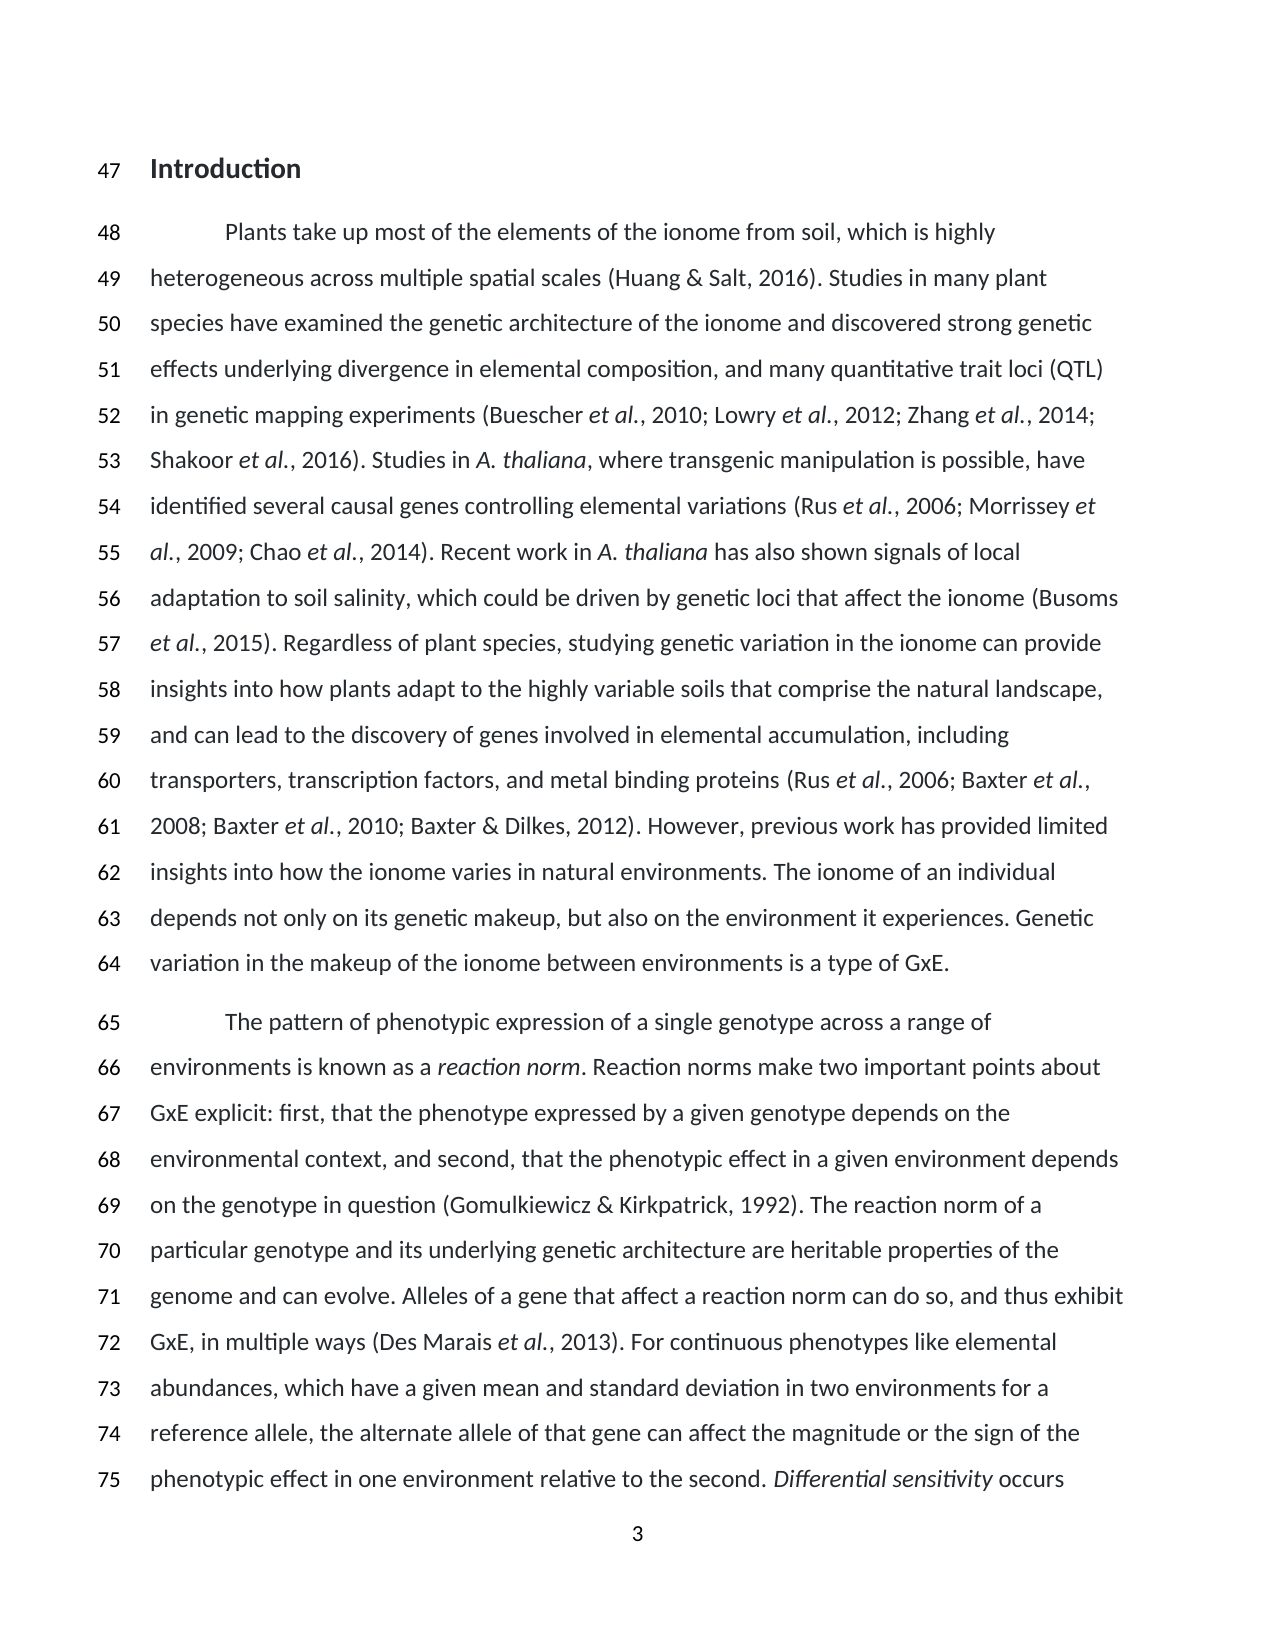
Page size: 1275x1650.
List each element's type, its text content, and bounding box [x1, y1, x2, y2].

text The pattern of phenotypic expression of a single genotype across a range of environments is known as a reaction norm. Reaction norms make two important points about GxE explicit: first, that the phenotype expressed by a given genotype depends on the environmental context, and second, that the phenotypic effect in a given environment depends on the genotype in question (Gomulkiewicz & Kirkpatrick, 1992). The reaction norm of a particular genotype and its underlying genetic architecture are heritable properties of the genome and can evolve. Alleles of a gene that affect a reaction norm can do so, and thus exhibit GxE, in multiple ways (Des Marais et al., 2013). For continuous phenotypes like elemental abundances, which have a given mean and standard deviation in two environments for a reference allele, the alternate allele of that gene can affect the magnitude or the sign of the phenotypic effect in one environment relative to the second. Differential sensitivity occurs [150, 1006, 1125, 1494]
text Plants take up most of the elements of the ionome from soil, which is highly heterogeneous across multiple spatial scales (Huang & Salt, 2016). Studies in many plant species have examined the genetic architecture of the ionome and discovered strong genetic effects underlying divergence in elemental composition, and many quantitative trait loci (QTL) in genetic mapping experiments (Buescher et al., 2010; Lowry et al., 2012; Zhang et al., 2014; Shakoor et al., 2016). Studies in A. thaliana, where transgenic manipulation is possible, have identified several causal genes controlling elemental variations (Rus et al., 2006; Morrissey et al., 2009; Chao et al., 2014). Recent work in A. thaliana has also shown signals of local adaptation to soil salinity, which could be driven by genetic loci that affect the ionome (Busoms et al., 2015). Regardless of plant species, studying genetic variation in the ionome can provide insights into how plants adapt to the highly variable soils that comprise the natural landscape, and can lead to the discovery of genes involved in elemental accumulation, including transporters, transcription factors, and metal binding proteins (Rus et al., 2006; Baxter et al., 2008; Baxter et al., 2010; Baxter & Dilkes, 2012). However, previous work has provided limited insights into how the ionome varies in natural environments. The ionome of an individual depends not only on its genetic makeup, but also on the environment it experiences. Genetic variation in the makeup of the ionome between environments is a type of GxE. [150, 216, 1125, 978]
text Introduction [150, 150, 1125, 186]
